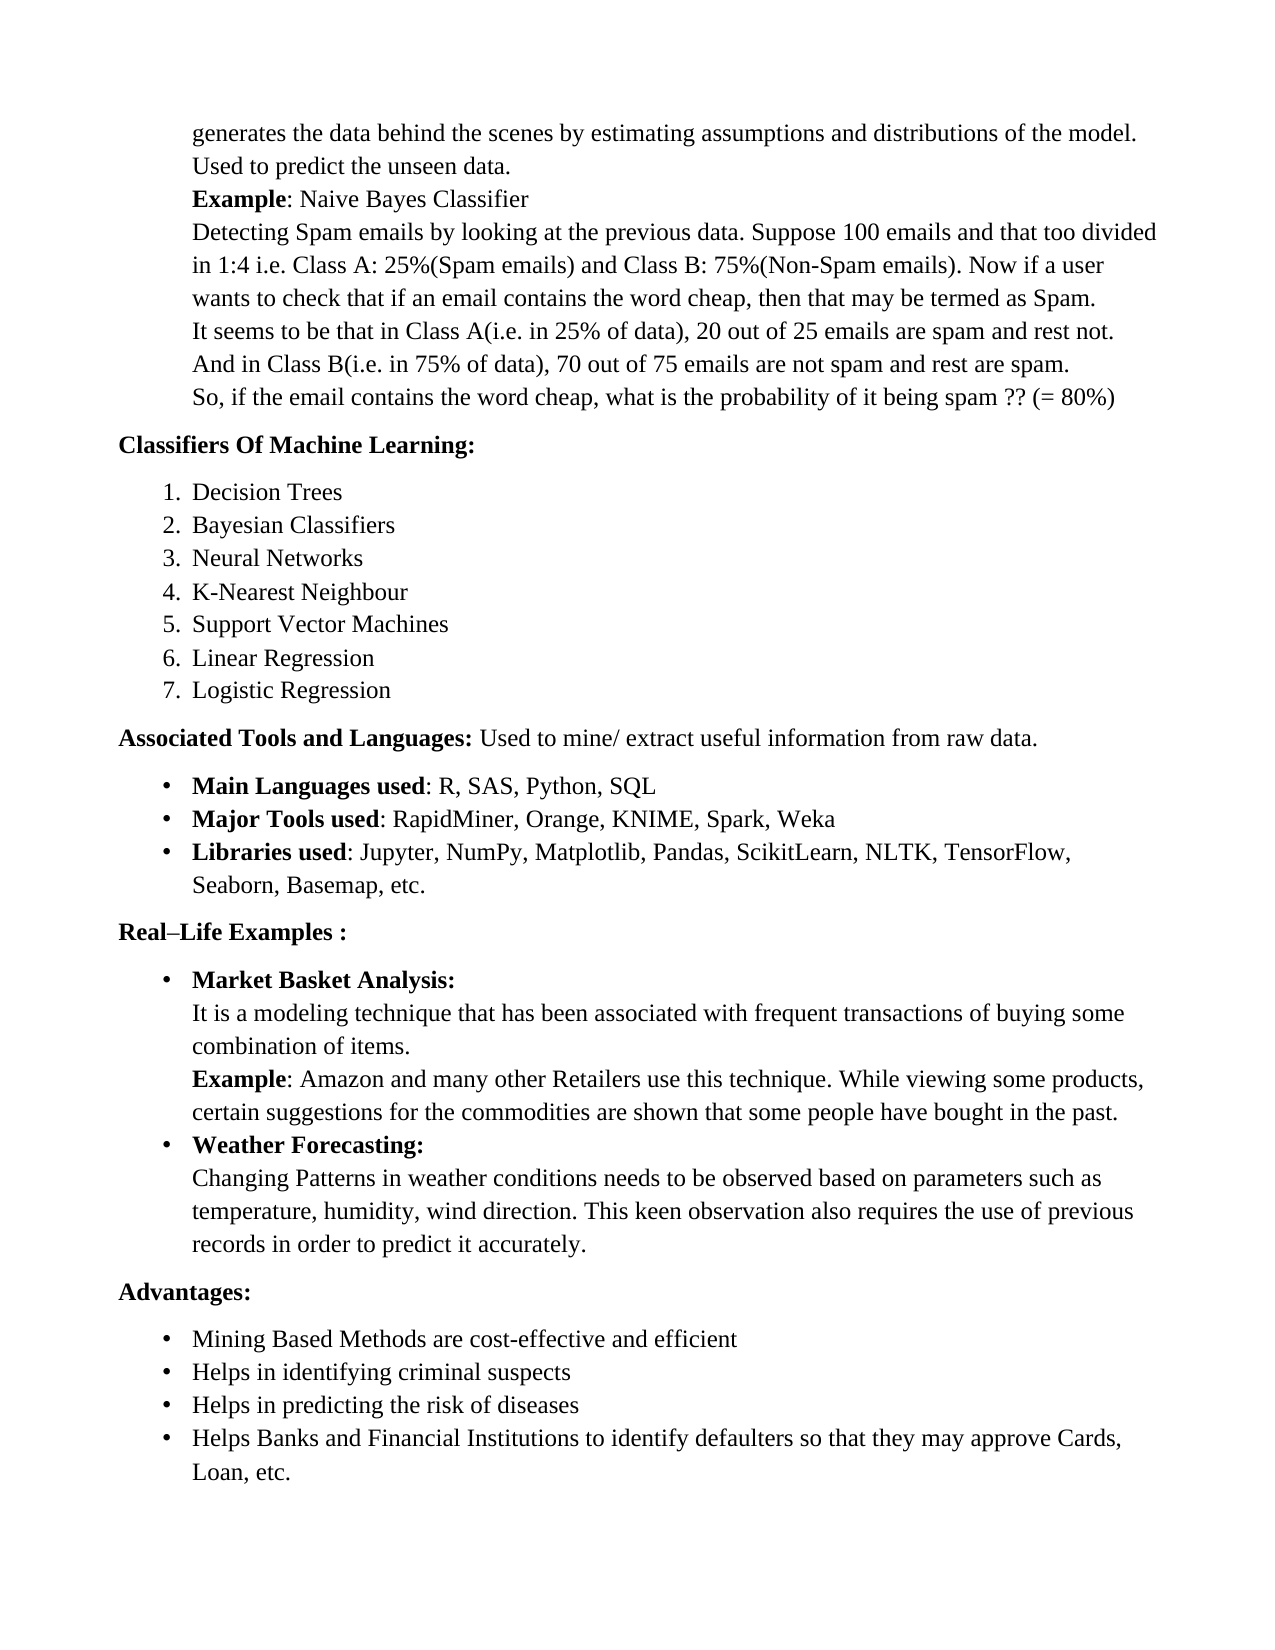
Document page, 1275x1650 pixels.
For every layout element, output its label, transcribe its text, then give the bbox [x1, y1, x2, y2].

list Mining Based Methods are cost-effective and efficient [162, 1324, 1157, 1353]
list Bayesian Classifiers [162, 511, 1157, 539]
list Helps Banks and Financial Institutions to identify defaulters so that they may approve Cards, Loan, etc. [162, 1423, 1157, 1485]
text Real–Life Examples : [118, 917, 1157, 946]
list Libraries used: Jupyter, NumPy, Matplotlib, Pandas, ScikitLearn, NLTK, TensorFlow, Seaborn, Basemap, etc. [162, 837, 1157, 899]
list Helps in predicting the risk of diseases [162, 1391, 1157, 1419]
list Weather Forecasting: Changing Patterns in weather conditions needs to be observed based on parameters such as temperature, humidity, wind direction. This keen observation also requires the use of previous records in order to predict it accurately. [162, 1130, 1157, 1258]
list Support Vector Machines [162, 609, 1157, 638]
list Market Basket Analysis: It is a modeling technique that has been associated with frequent transactions of buying some combination of items. Example: Amazon and many other Retailers use this technique. While viewing some products, certain suggestions for the commodities are shown that some people have bought in the past. [162, 965, 1157, 1126]
list generates the data behind the scenes by estimating assumptions and distributions of the model. Used to predict the unseen data. Example: Naive Bayes Classifier Detecting Spam emails by looking at the previous data. Suppose 100 emails and that too divided in 1:4 i.e. Class A: 25%(Spam emails) and Class B: 75%(Non-Spam emails). Now if a user wants to check that if an email contains the word cheap, then that may be termed as Spam. It seems to be that in Class A(i.e. in 25% of data), 20 out of 25 emails are spam and rest not. And in Class B(i.e. in 75% of data), 70 out of 75 emails are not spam and rest are spam. So, if the email contains the word cheap, what is the probability of it being spam ?? (= 80%) [162, 118, 1157, 411]
list Main Languages used: R, SAS, Python, SQL [162, 771, 1157, 799]
list Linear Regression [162, 643, 1157, 671]
list K-Nearest Neighbour [162, 577, 1157, 605]
list Logistic Regression [162, 676, 1157, 704]
list Neural Networks [162, 543, 1157, 572]
text Advantages: [118, 1277, 1157, 1306]
list Helps in identifying criminal suspects [162, 1357, 1157, 1386]
text Associated Tools and Languages: Used to mine/ extract useful information from raw data. [118, 723, 1157, 752]
list Decision Trees [162, 477, 1157, 506]
text Classifiers Of Machine Learning: [118, 430, 1157, 459]
list Major Tools used: RapidMiner, Orange, KNIME, Spark, Weka [162, 804, 1157, 833]
